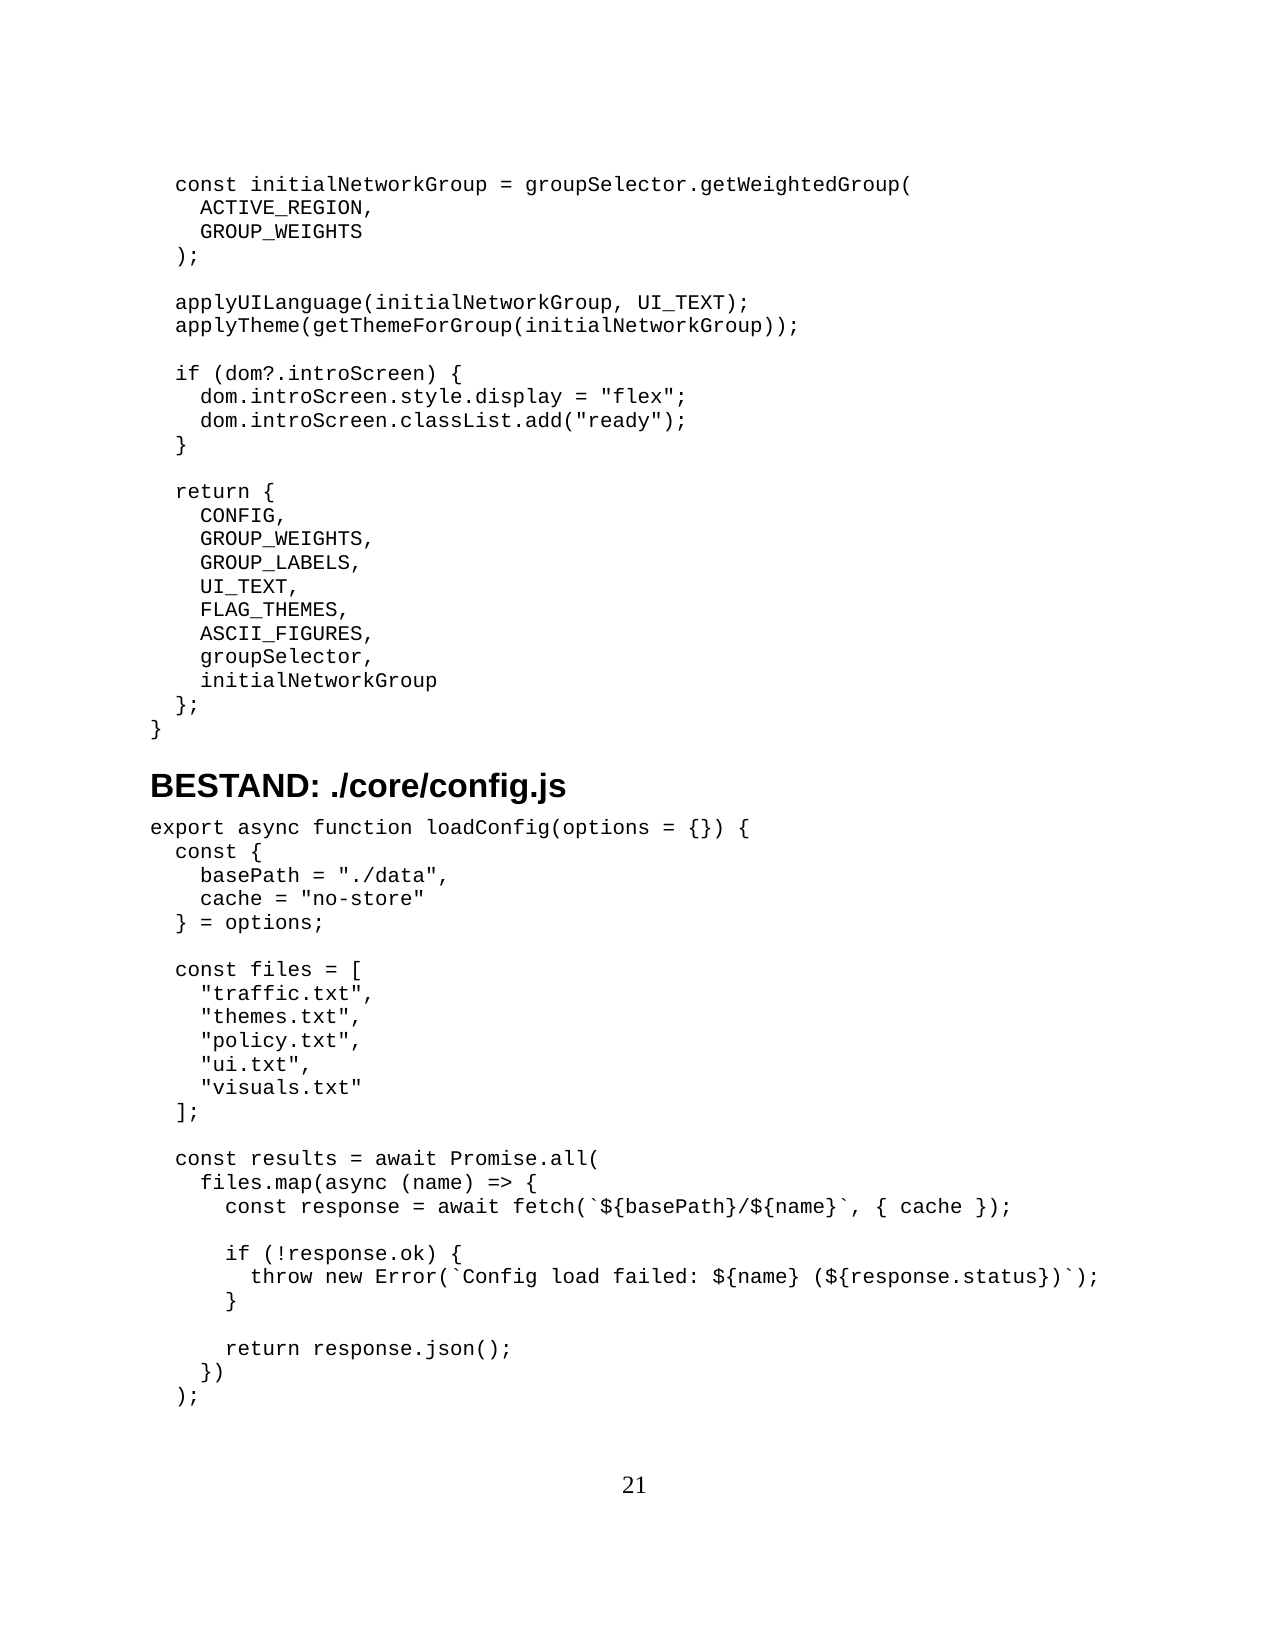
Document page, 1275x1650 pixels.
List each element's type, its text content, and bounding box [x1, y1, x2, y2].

text throw new Error(`Config load failed: ${name} (${response.status})`); [150, 1267, 1125, 1290]
text FLAG_THEMES, [150, 599, 1125, 623]
text files.map(async (name) => { [150, 1172, 1125, 1196]
text const results = await Promise.all( [150, 1148, 1125, 1172]
text "policy.txt", [150, 1030, 1125, 1054]
text ); [150, 244, 1125, 268]
subtitle BESTAND: ./core/config.js [150, 766, 1125, 805]
text const initialNetworkGroup = groupSelector.getWeightedGroup( [150, 174, 1125, 197]
text initialNetworkGroup [150, 670, 1125, 694]
text "themes.txt", [150, 1006, 1125, 1030]
text }) [150, 1361, 1125, 1385]
text return response.json(); [150, 1337, 1125, 1361]
text const { [150, 841, 1125, 864]
text return { [150, 481, 1125, 505]
text GROUP_WEIGHTS [150, 221, 1125, 244]
text ); [150, 1385, 1125, 1408]
text dom.introScreen.classList.add("ready"); [150, 410, 1125, 434]
text CONFIG, [150, 505, 1125, 528]
text } [150, 434, 1125, 457]
text } = options; [150, 912, 1125, 936]
text }; [150, 694, 1125, 717]
text } [150, 717, 1125, 741]
text "traffic.txt", [150, 983, 1125, 1006]
text const response = await fetch(`${basePath}/${name}`, { cache }); [150, 1196, 1125, 1219]
text applyUILanguage(initialNetworkGroup, UI_TEXT); [150, 292, 1125, 316]
text "ui.txt", [150, 1054, 1125, 1077]
text basePath = "./data", [150, 864, 1125, 888]
text GROUP_LABELS, [150, 552, 1125, 576]
text groupSelector, [150, 647, 1125, 670]
text "visuals.txt" [150, 1077, 1125, 1101]
text ]; [150, 1101, 1125, 1125]
text } [150, 1290, 1125, 1314]
text cache = "no-store" [150, 888, 1125, 912]
text GROUP_WEIGHTS, [150, 528, 1125, 552]
text if (!response.ok) { [150, 1243, 1125, 1267]
text export async function loadConfig(options = {}) { [150, 817, 1125, 841]
text ASCII_FIGURES, [150, 623, 1125, 647]
text const files = [ [150, 959, 1125, 983]
text dom.introScreen.style.display = "flex"; [150, 386, 1125, 410]
text UI_TEXT, [150, 576, 1125, 599]
text if (dom?.introScreen) { [150, 363, 1125, 386]
text applyTheme(getThemeForGroup(initialNetworkGroup)); [150, 316, 1125, 339]
text ACTIVE_REGION, [150, 197, 1125, 221]
